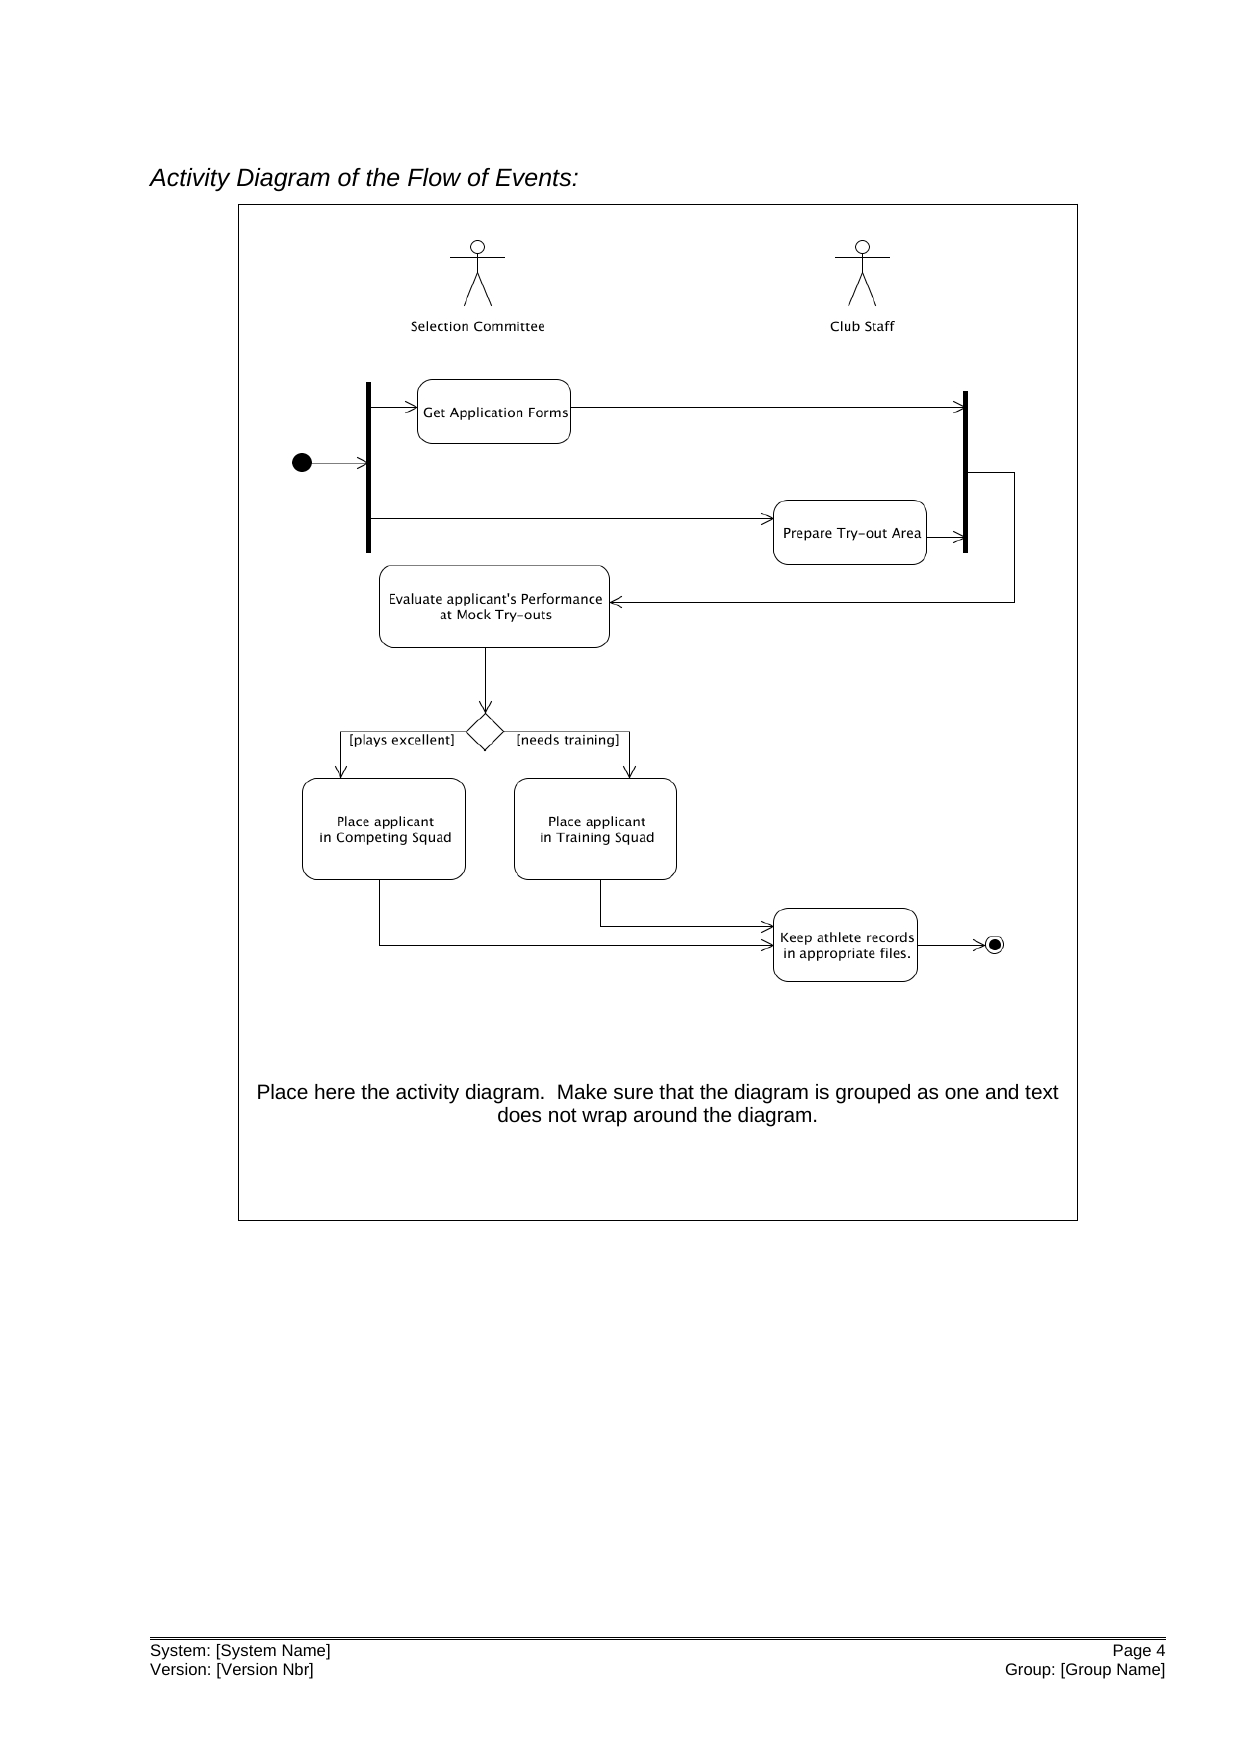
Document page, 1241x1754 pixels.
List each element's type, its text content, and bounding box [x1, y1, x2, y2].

picture [263, 221, 1052, 1000]
text Activity Diagram of the Flow of Events: [150, 164, 1166, 192]
text Place here the activity diagram. Make sure that the diagram is grouped as one and text does not wrap around the diagram. [247, 1081, 1068, 1127]
